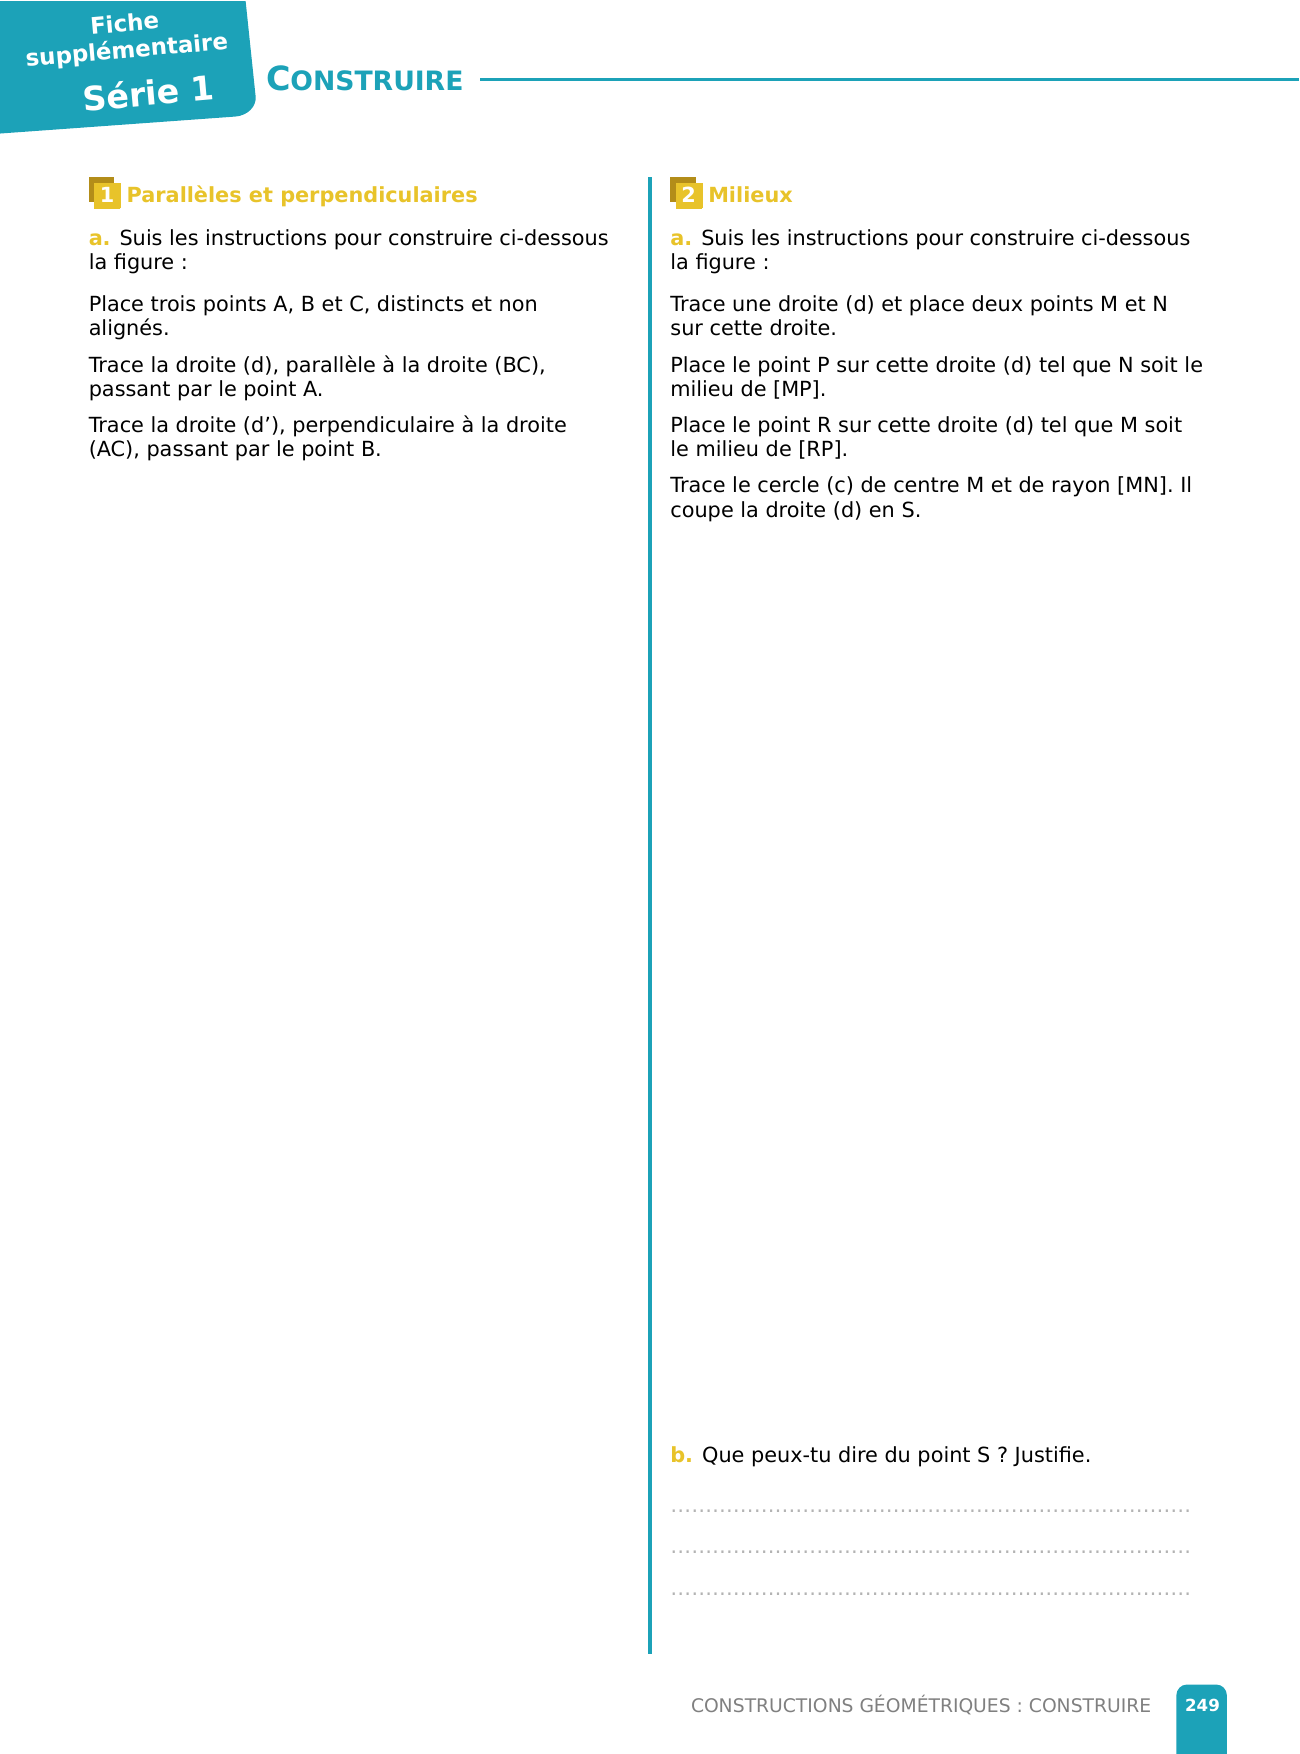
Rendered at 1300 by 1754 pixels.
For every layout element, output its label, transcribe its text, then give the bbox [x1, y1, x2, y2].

subtitle Place trois points A, B et C, distincts et non alignés. [88, 292, 623, 341]
subtitle Place le point R sur cette droite (d) tel que M soit le milieu de [RP]. [670, 413, 1205, 462]
subtitle Trace le cercle (c) de centre M et de rayon [MN]. Il coupe la droite (d) en S. [670, 473, 1205, 522]
subtitle Trace une droite (d) et place deux points M et N sur cette droite. [670, 292, 1205, 341]
subtitle Trace la droite (d), parallèle à la droite (BC), passant par le point A. [88, 353, 623, 401]
subtitle Place le point P sur cette droite (d) tel que N soit le milieu de [MP]. [670, 353, 1205, 401]
subtitle Parallèles et perpendiculaires [114, 177, 629, 208]
subtitle Milieux [696, 177, 1211, 208]
list Que peux-tu dire du point S ? Justifie. [670, 1443, 1211, 1468]
subtitle Trace la droite (d’), perpendiculaire à la droite (AC), passant par le point B. [88, 413, 623, 462]
list Suis les instructions pour construire ci-dessous la figure : [670, 226, 1211, 274]
text ……………………………………………………………………………………………………………………………………………………………………………………………………… [670, 1479, 1211, 1603]
list Suis les instructions pour construire ci-dessous la figure : [88, 226, 629, 274]
